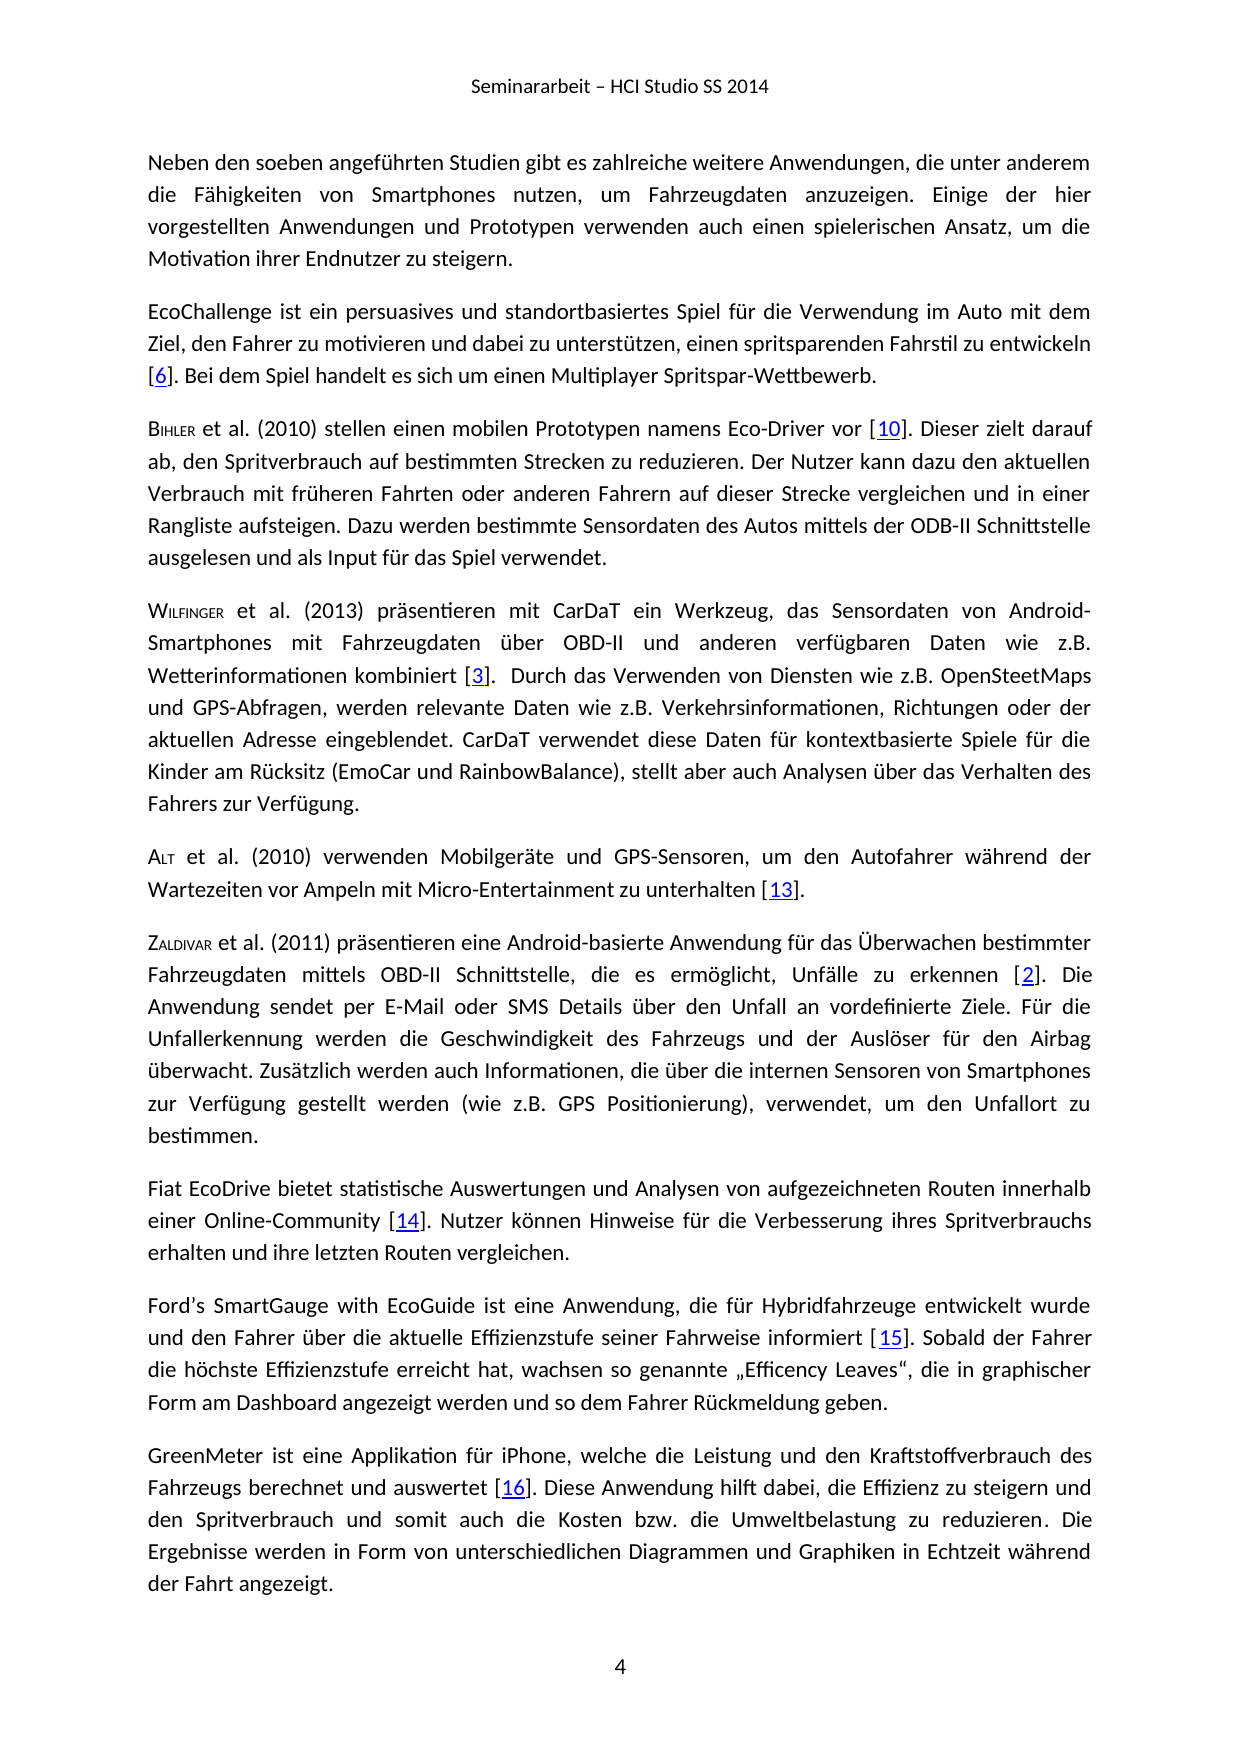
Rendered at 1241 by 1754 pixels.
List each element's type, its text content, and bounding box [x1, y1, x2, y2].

text GreenMeter ist eine Applikation für iPhone, welche die Leistung und den Kraftstoffverbrauch des Fahrzeugs berechnet und auswertet [16]. Diese Anwendung hilft dabei, die Effizienz zu steigern und den Spritverbrauch und somit auch die Kosten bzw. die Umweltbelastung zu reduzieren. Die Ergebnisse werden in Form von unterschiedlichen Diagrammen und Graphiken in Echtzeit während der Fahrt angezeigt. [148, 1441, 1093, 1598]
text Ford’s SmartGauge with EcoGuide ist eine Anwendung, die für Hybridfahrzeuge entwickelt wurde und den Fahrer über die aktuelle Effizienzstufe seiner Fahrweise informiert [15]. Sobald der Fahrer die höchste Effizienzstufe erreicht hat, wachsen so genannte „Efficency Leaves“, die in graphischer Form am Dashboard angezeigt werden und so dem Fahrer Rückmeldung geben. [148, 1291, 1093, 1416]
text Neben den soeben angeführten Studien gibt es zahlreiche weitere Anwendungen, die unter anderem die Fähigkeiten von Smartphones nutzen, um Fahrzeugdaten anzuzeigen. Einige der hier vorgestellten Anwendungen und Prototypen verwenden auch einen spielerischen Ansatz, um die Motivation ihrer Endnutzer zu steigern. [148, 148, 1093, 272]
text Alt et al. (2010) verwenden Mobilgeräte und GPS-Sensoren, um den Autofahrer während der Wartezeiten vor Ampeln mit Micro-Entertainment zu unterhalten [13]. [148, 842, 1093, 903]
text EcoChallenge ist ein persuasives und standortbasiertes Spiel für die Verwendung im Auto mit dem Ziel, den Fahrer zu motivieren und dabei zu unterstützen, einen spritsparenden Fahrstil zu entwickeln [6]. Bei dem Spiel handelt es sich um einen Multiplayer Spritspar-Wettbewerb. [148, 297, 1093, 389]
text Bihler et al. (2010) stellen einen mobilen Prototypen namens Eco-Driver vor [10]. Dieser zielt darauf ab, den Spritverbrauch auf bestimmten Strecken zu reduzieren. Der Nutzer kann dazu den aktuellen Verbrauch mit früheren Fahrten oder anderen Fahrern auf dieser Strecke vergleichen und in einer Rangliste aufsteigen. Dazu werden bestimmte Sensordaten des Autos mittels der ODB-II Schnittstelle ausgelesen und als Input für das Spiel verwendet. [148, 414, 1093, 571]
text Wilfinger et al. (2013) präsentieren mit CarDaT ein Werkzeug, das Sensordaten von Android-Smartphones mit Fahrzeugdaten über OBD-II und anderen verfügbaren Daten wie z.B. Wetterinformationen kombiniert [3]. Durch das Verwenden von Diensten wie z.B. OpenSteetMaps und GPS-Abfragen, werden relevante Daten wie z.B. Verkehrsinformationen, Richtungen oder der aktuellen Adresse eingeblendet. CarDaT verwendet diese Daten für kontextbasierte Spiele für die Kinder am Rücksitz (EmoCar und RainbowBalance), stellt aber auch Analysen über das Verhalten des Fahrers zur Verfügung. [148, 596, 1093, 817]
text Zaldivar et al. (2011) präsentieren eine Android-basierte Anwendung für das Überwachen bestimmter Fahrzeugdaten mittels OBD-II Schnittstelle, die es ermöglicht, Unfälle zu erkennen [2]. Die Anwendung sendet per E-Mail oder SMS Details über den Unfall an vordefinierte Ziele. Für die Unfallerkennung werden die Geschwindigkeit des Fahrzeugs und der Auslöser für den Airbag überwacht. Zusätzlich werden auch Informationen, die über die internen Sensoren von Smartphones zur Verfügung gestellt werden (wie z.B. GPS Positionierung), verwendet, um den Unfallort zu bestimmen. [148, 928, 1093, 1149]
text Fiat EcoDrive bietet statistische Auswertungen und Analysen von aufgezeichneten Routen innerhalb einer Online-Community [14]. Nutzer können Hinweise für die Verbesserung ihres Spritverbrauchs erhalten und ihre letzten Routen vergleichen. [148, 1174, 1093, 1266]
